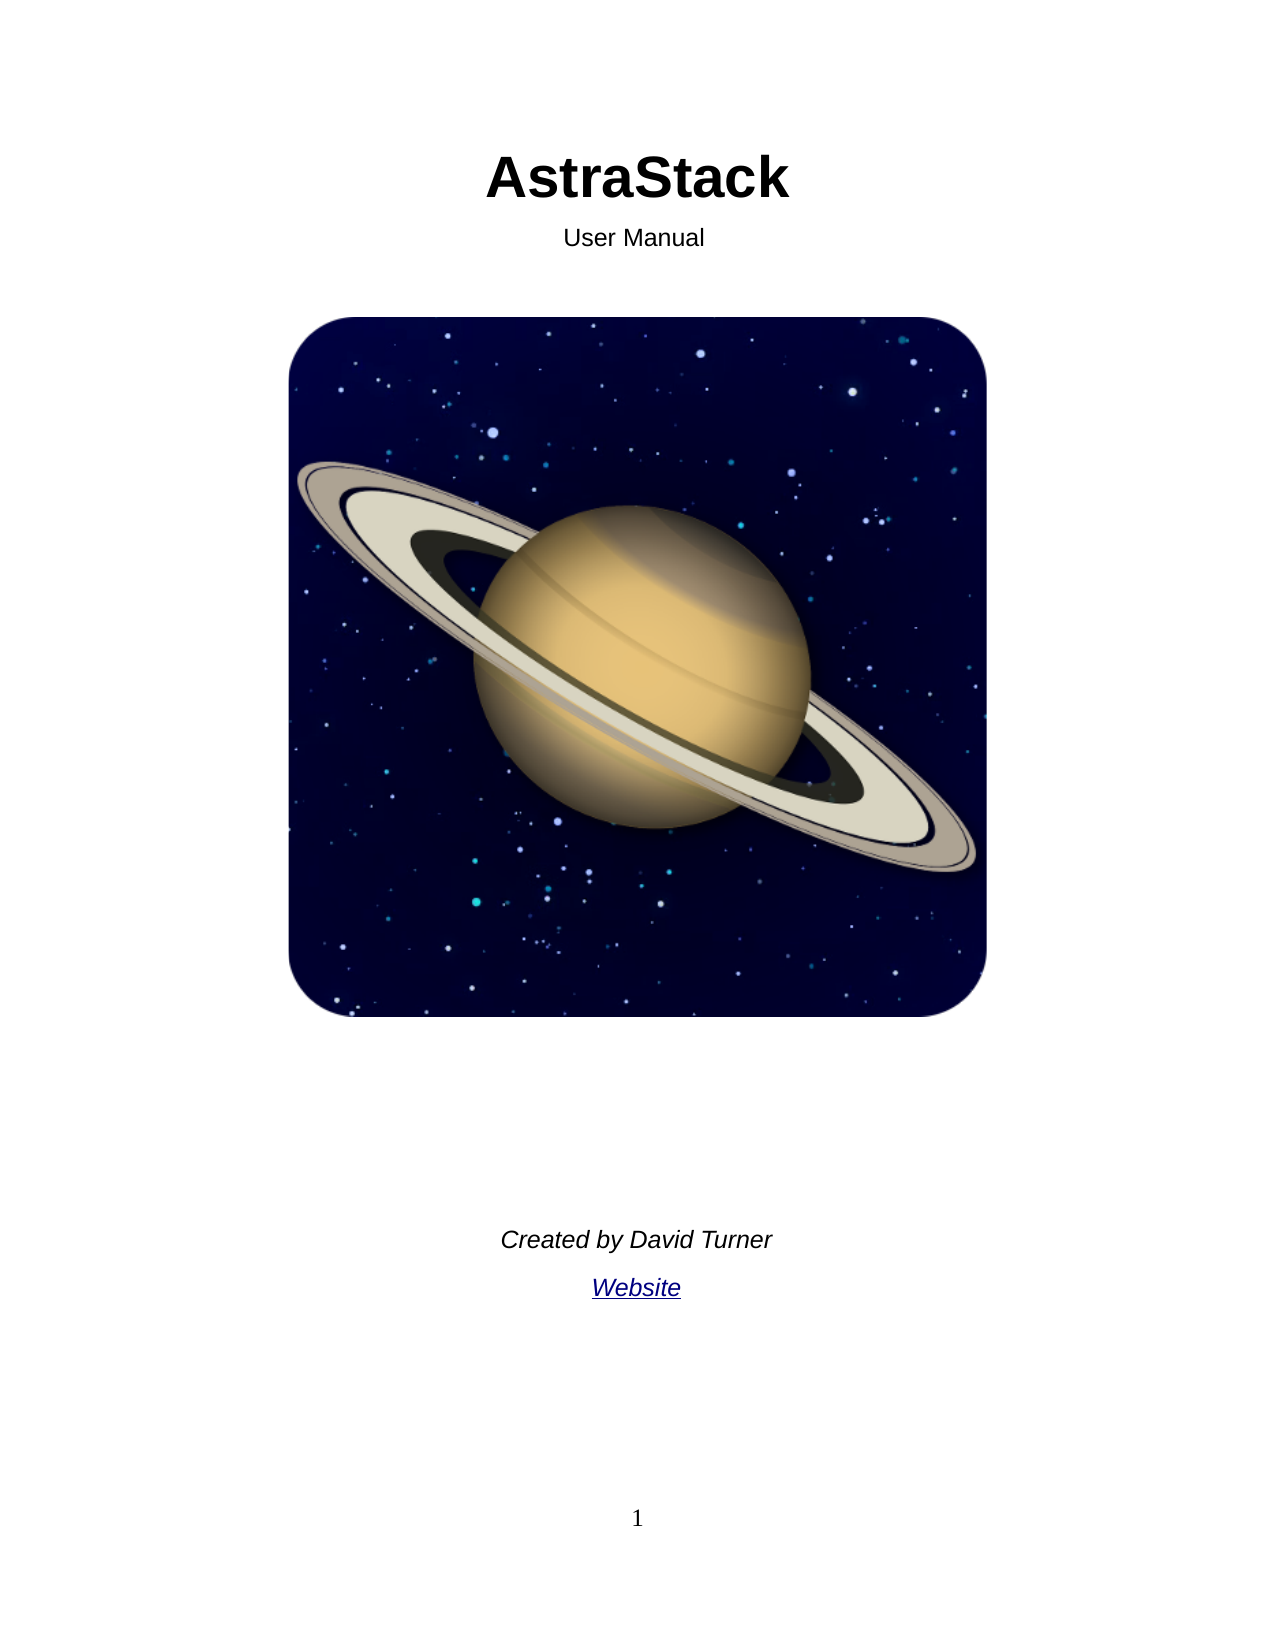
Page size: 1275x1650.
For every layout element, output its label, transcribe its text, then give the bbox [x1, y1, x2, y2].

picture [288, 317, 987, 1017]
text User Manual [118, 223, 1157, 251]
title AstraStack [118, 143, 1157, 210]
text Created by David Turner [118, 1225, 1157, 1254]
text Website [118, 1273, 1157, 1302]
